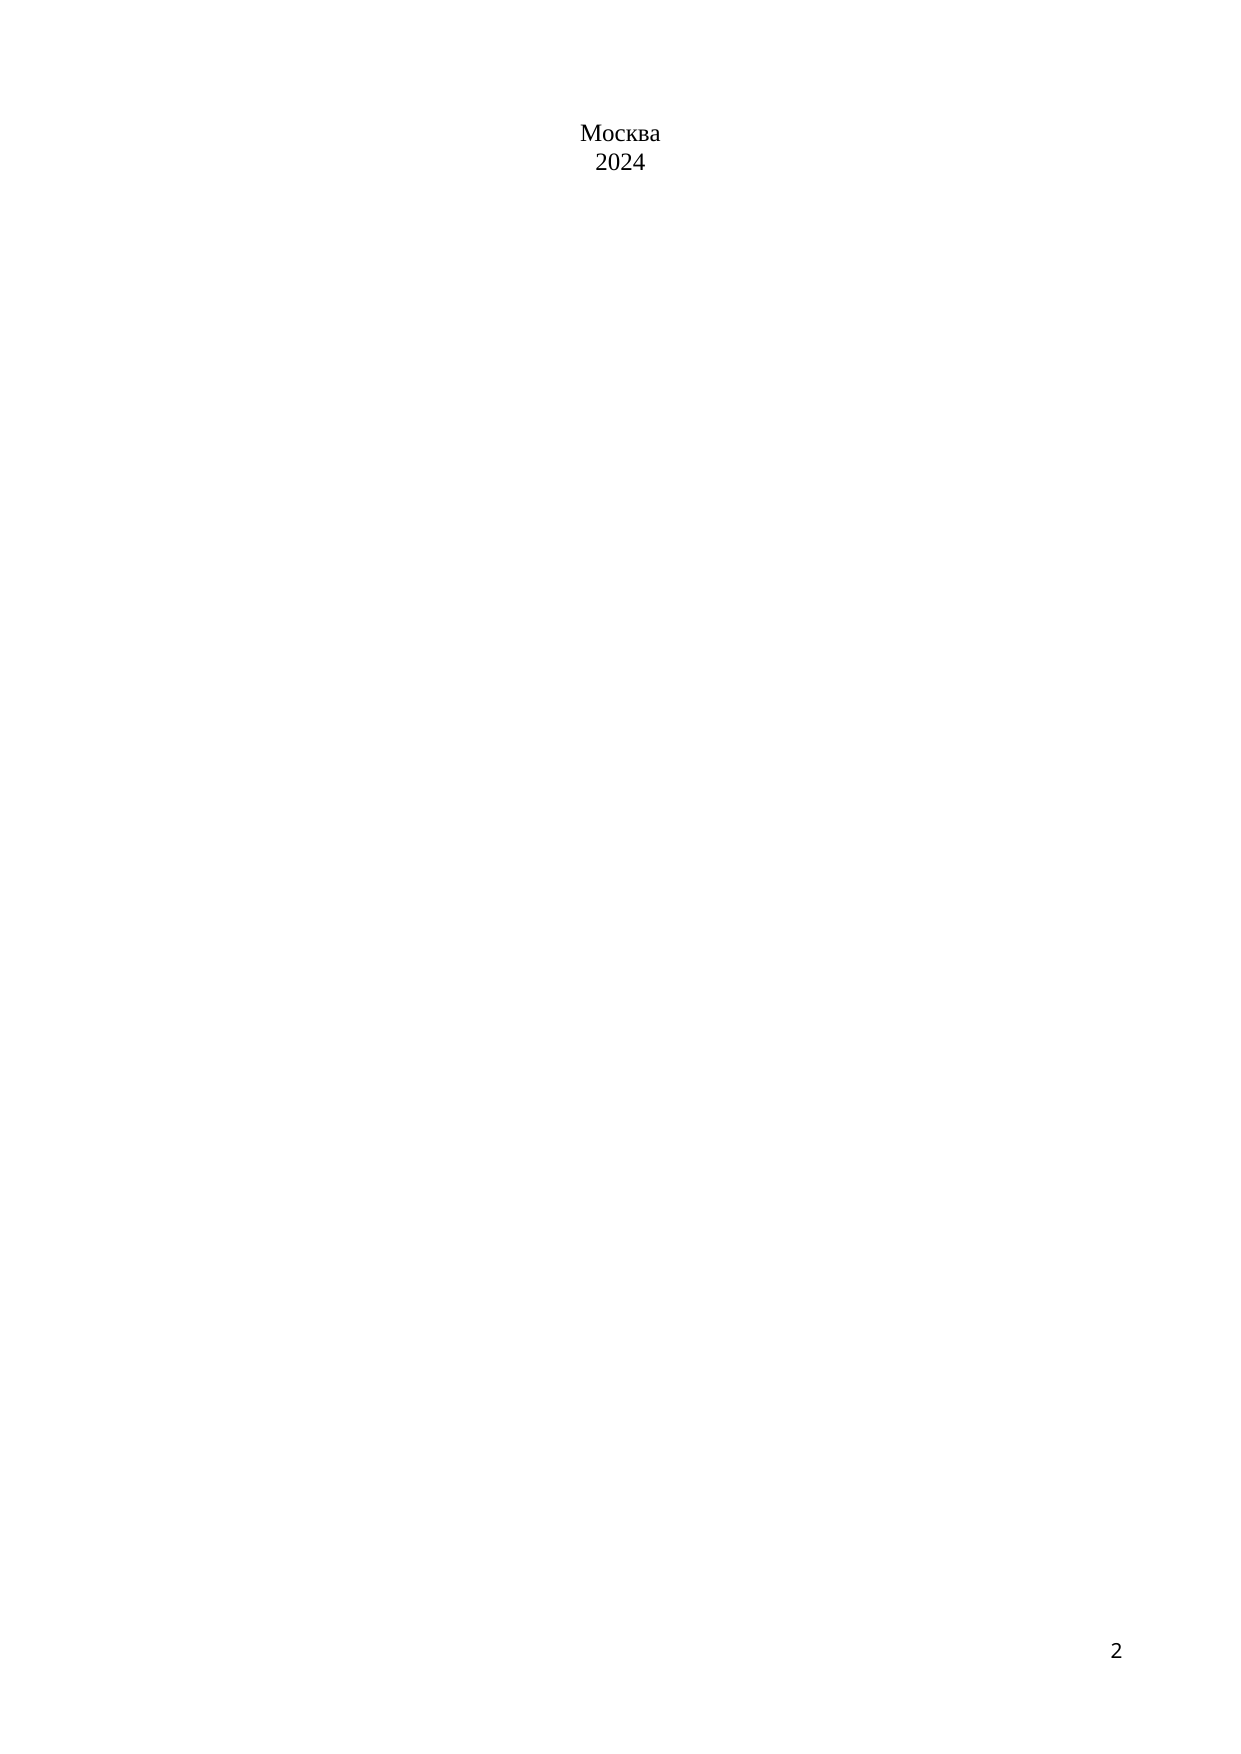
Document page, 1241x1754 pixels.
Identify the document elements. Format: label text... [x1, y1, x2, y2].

text 2024 [118, 147, 1122, 176]
text Москва [118, 118, 1122, 147]
